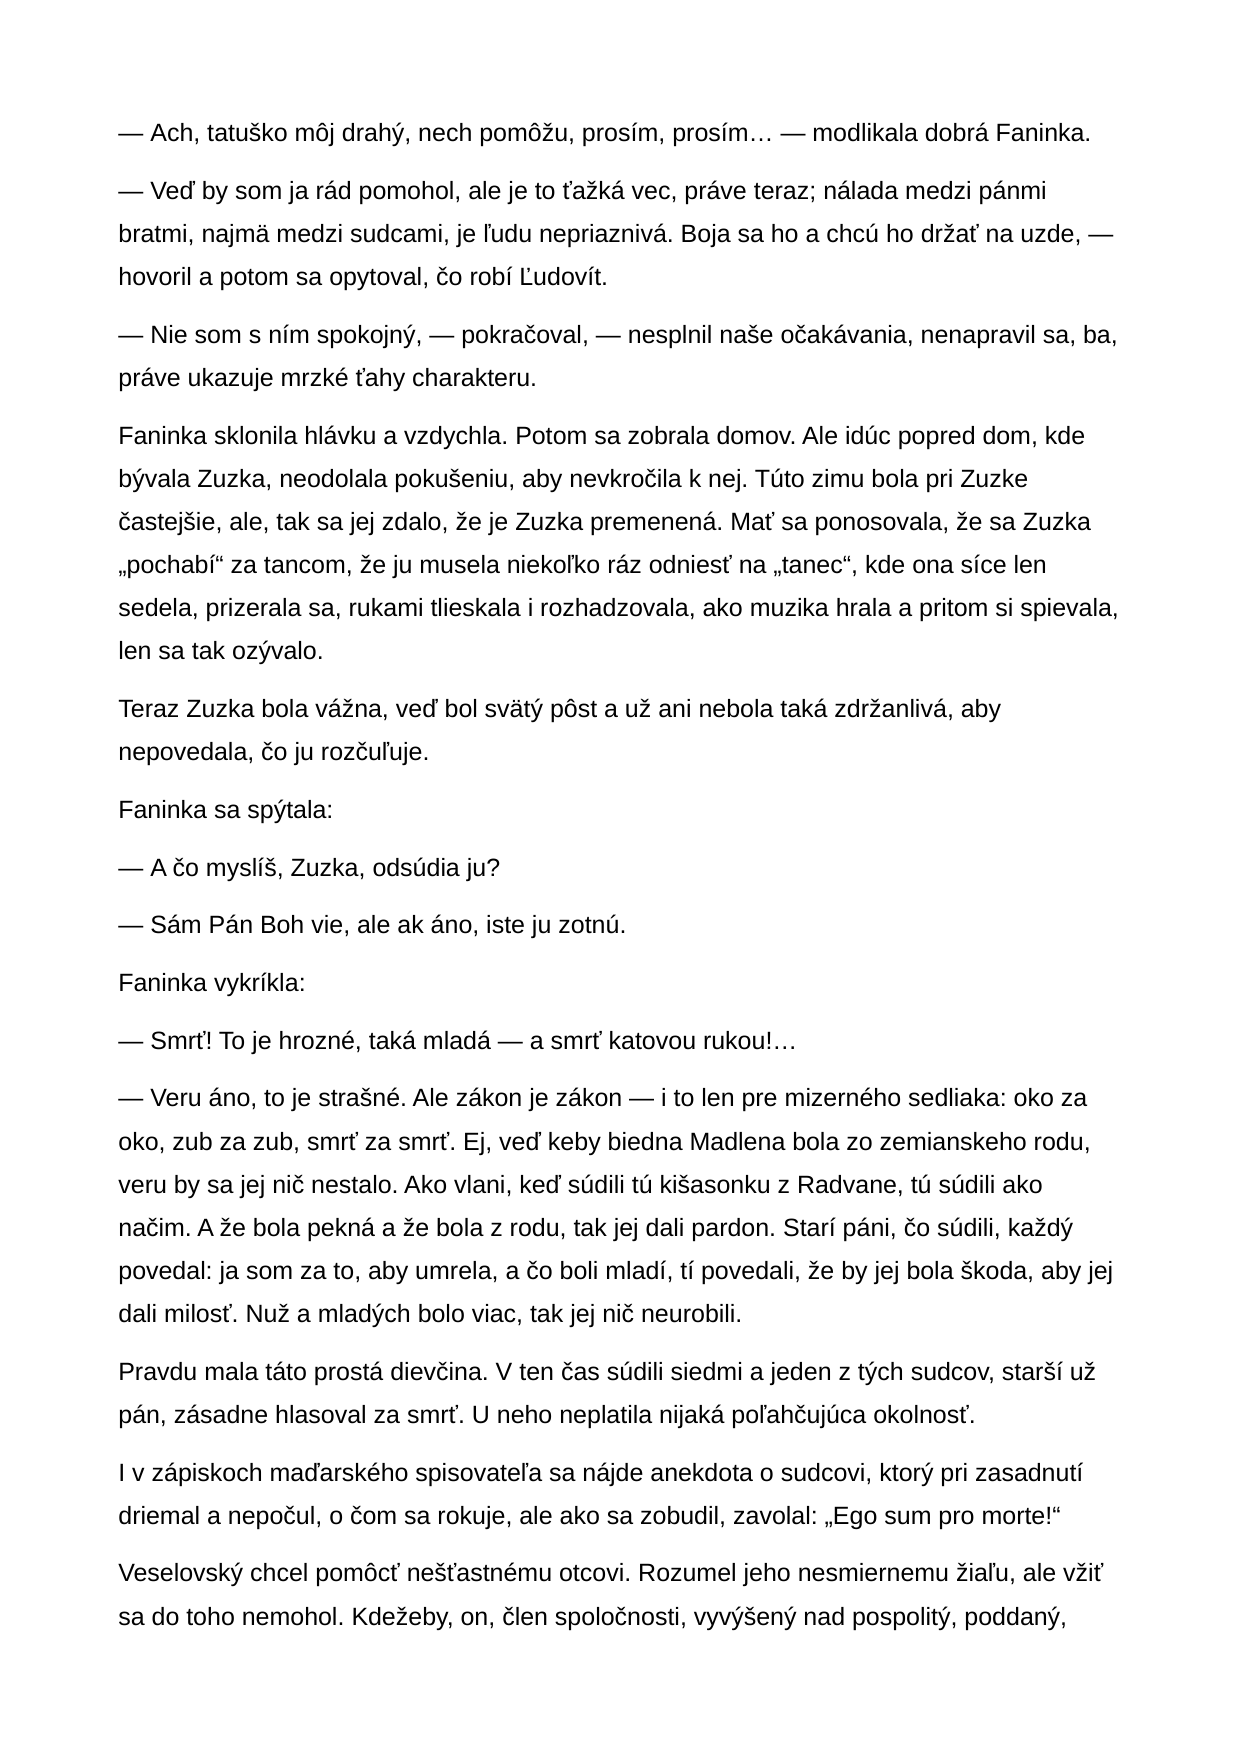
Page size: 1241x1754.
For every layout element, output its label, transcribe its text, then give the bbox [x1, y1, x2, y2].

text Faninka sklonila hlávku a vzdychla. Potom sa zobrala domov. Ale idúc popred dom, kde bývala Zuzka, neodolala pokušeniu, aby nevkročila k nej. Túto zimu bola pri Zuzke častejšie, ale, tak sa jej zdalo, že je Zuzka premenená. Mať sa ponosovala, že sa Zuzka „pochabí“ za tancom, že ju musela niekoľko ráz odniesť na „tanec“, kde ona síce len sedela, prizerala sa, rukami tlieskala i rozhadzovala, ako muzika hrala a pritom si spievala, len sa tak ozývalo. [118, 421, 1122, 665]
text Veselovský chcel pomôcť nešťastnému otcovi. Rozumel jeho nesmiernemu žiaľu, ale vžiť sa do toho nemohol. Kdežeby, on, člen spoločnosti, vyvýšený nad pospolitý, poddaný, [118, 1558, 1122, 1630]
text — Nie som s ním spokojný, — pokračoval, — nesplnil naše očakávania, nenapravil sa, ba, práve ukazuje mrzké ťahy charakteru. [118, 320, 1122, 392]
text I v zápiskoch maďarského spisovateľa sa nájde anekdota o sudcovi, ktorý pri zasadnutí driemal a nepočul, o čom sa rokuje, ale ako sa zobudil, zavolal: „Ego sum pro morte!“ [118, 1457, 1122, 1529]
text — Veď by som ja rád pomohol, ale je to ťažká vec, práve teraz; nálada medzi pánmi bratmi, najmä medzi sudcami, je ľudu nepriaznivá. Boja sa ho a chcú ho držať na uzde, — hovoril a potom sa opytoval, čo robí Ľudovít. [118, 176, 1122, 291]
text Faninka sa spýtala: [118, 795, 1122, 823]
text — Sám Pán Boh vie, ale ak áno, iste ju zotnú. [118, 910, 1122, 939]
text — Ach, tatuško môj drahý, nech pomôžu, prosím, prosím… — modlikala dobrá Faninka. [118, 118, 1122, 147]
text — Smrť! To je hrozné, taká mladá — a smrť katovou rukou!… [118, 1026, 1122, 1054]
text — Veru áno, to je strašné. Ale zákon je zákon — i to len pre mizerného sedliaka: oko za oko, zub za zub, smrť za smrť. Ej, veď keby biedna Madlena bola zo zemianskeho rodu, veru by sa jej nič nestalo. Ako vlani, keď súdili tú kišasonku z Radvane, tú súdili ako načim. A že bola pekná a že bola z rodu, tak jej dali pardon. Starí páni, čo súdili, každý povedal: ja som za to, aby umrela, a čo boli mladí, tí povedali, že by jej bola škoda, aby jej dali milosť. Nuž a mladých bolo viac, tak jej nič neurobili. [118, 1083, 1122, 1328]
text Pravdu mala táto prostá dievčina. V ten čas súdili siedmi a jeden z tých sudcov, starší už pán, zásadne hlasoval za smrť. U neho neplatila nijaká poľahčujúca okolnosť. [118, 1357, 1122, 1428]
text Teraz Zuzka bola vážna, veď bol svätý pôst a už ani nebola taká zdržanlivá, aby nepovedala, čo ju rozčuľuje. [118, 694, 1122, 766]
text — A čo myslíš, Zuzka, odsúdia ju? [118, 852, 1122, 881]
text Faninka vykríkla: [118, 968, 1122, 997]
